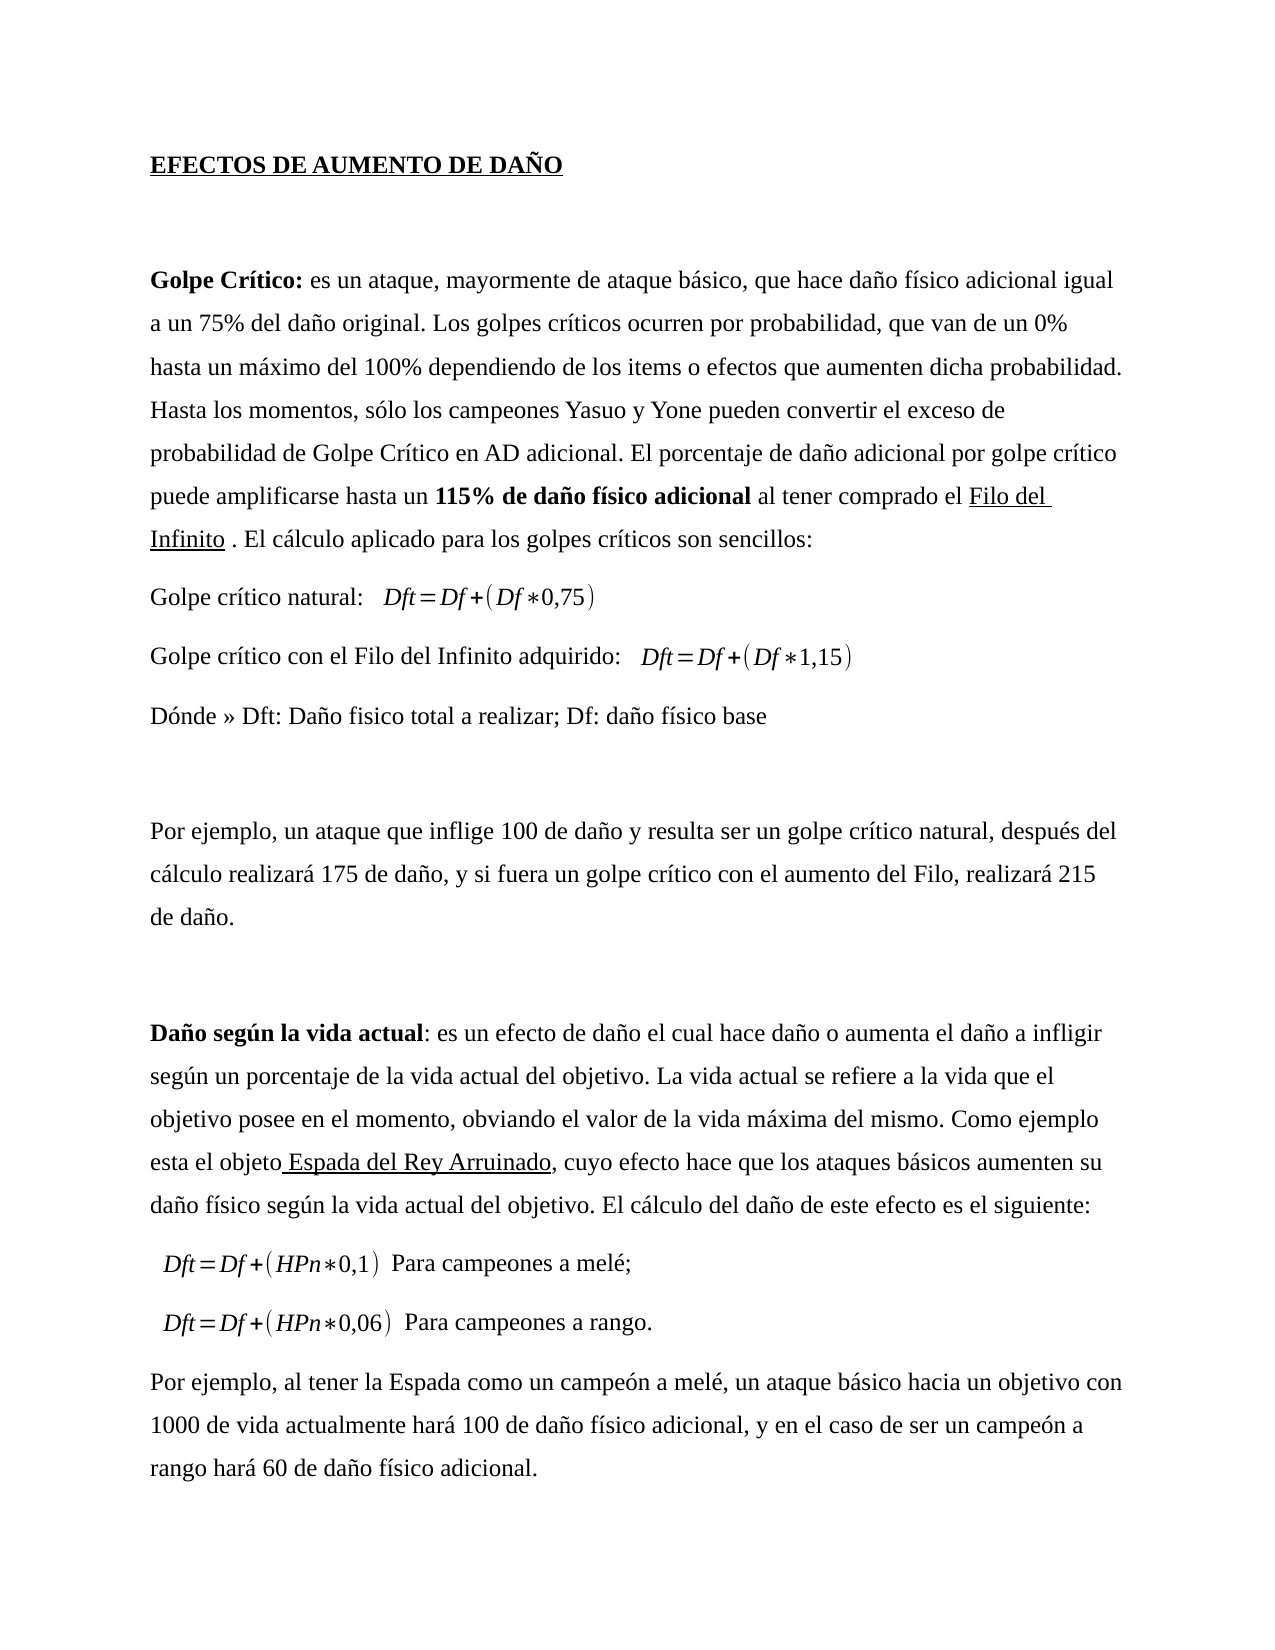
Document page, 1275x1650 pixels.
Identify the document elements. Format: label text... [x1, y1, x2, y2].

text Por ejemplo, un ataque que inflige 100 de daño y resulta ser un golpe crítico natural, después del cálculo realizará 175 de daño, y si fuera un golpe crítico con el aumento del Filo, realizará 215 de daño. [150, 816, 1125, 931]
text Daño según la vida actual: es un efecto de daño el cual hace daño o aumenta el daño a infligir según un porcentaje de la vida actual del objetivo. La vida actual se refiere a la vida que el objetivo posee en el momento, obviando el valor de la vida máxima del mismo. Como ejemplo esta el objeto Espada del Rey Arruinado, cuyo efecto hace que los ataques básicos aumenten su daño físico según la vida actual del objetivo. El cálculo del daño de este efecto es el siguiente: [150, 1018, 1125, 1219]
text Dónde » Dft: Daño fisico total a realizar; Df: daño físico base [150, 701, 1125, 729]
text Para campeones a melé; [150, 1248, 1125, 1278]
text Golpe crítico natural: [150, 582, 1125, 612]
text Golpe Crítico: es un ataque, mayormente de ataque básico, que hace daño físico adicional igual a un 75% del daño original. Los golpes críticos ocurren por probabilidad, que van de un 0% hasta un máximo del 100% dependiendo de los items o efectos que aumenten dicha probabilidad. Hasta los momentos, sólo los campeones Yasuo y Yone pueden convertir el exceso de probabilidad de Golpe Crítico en AD adicional. El porcentaje de daño adicional por golpe crítico puede amplificarse hasta un 115% de daño físico adicional al tener comprado el Filo del Infinito . El cálculo aplicado para los golpes críticos son sencillos: [150, 265, 1125, 553]
text EFECTOS DE AUMENTO DE DAÑO [150, 150, 1125, 179]
text Golpe crítico con el Filo del Infinito adquirido: [150, 641, 1125, 672]
text Para campeones a rango. [150, 1307, 1125, 1338]
text Por ejemplo, al tener la Espada como un campeón a melé, un ataque básico hacia un objetivo con 1000 de vida actualmente hará 100 de daño físico adicional, y en el caso de ser un campeón a rango hará 60 de daño físico adicional. [150, 1367, 1125, 1482]
